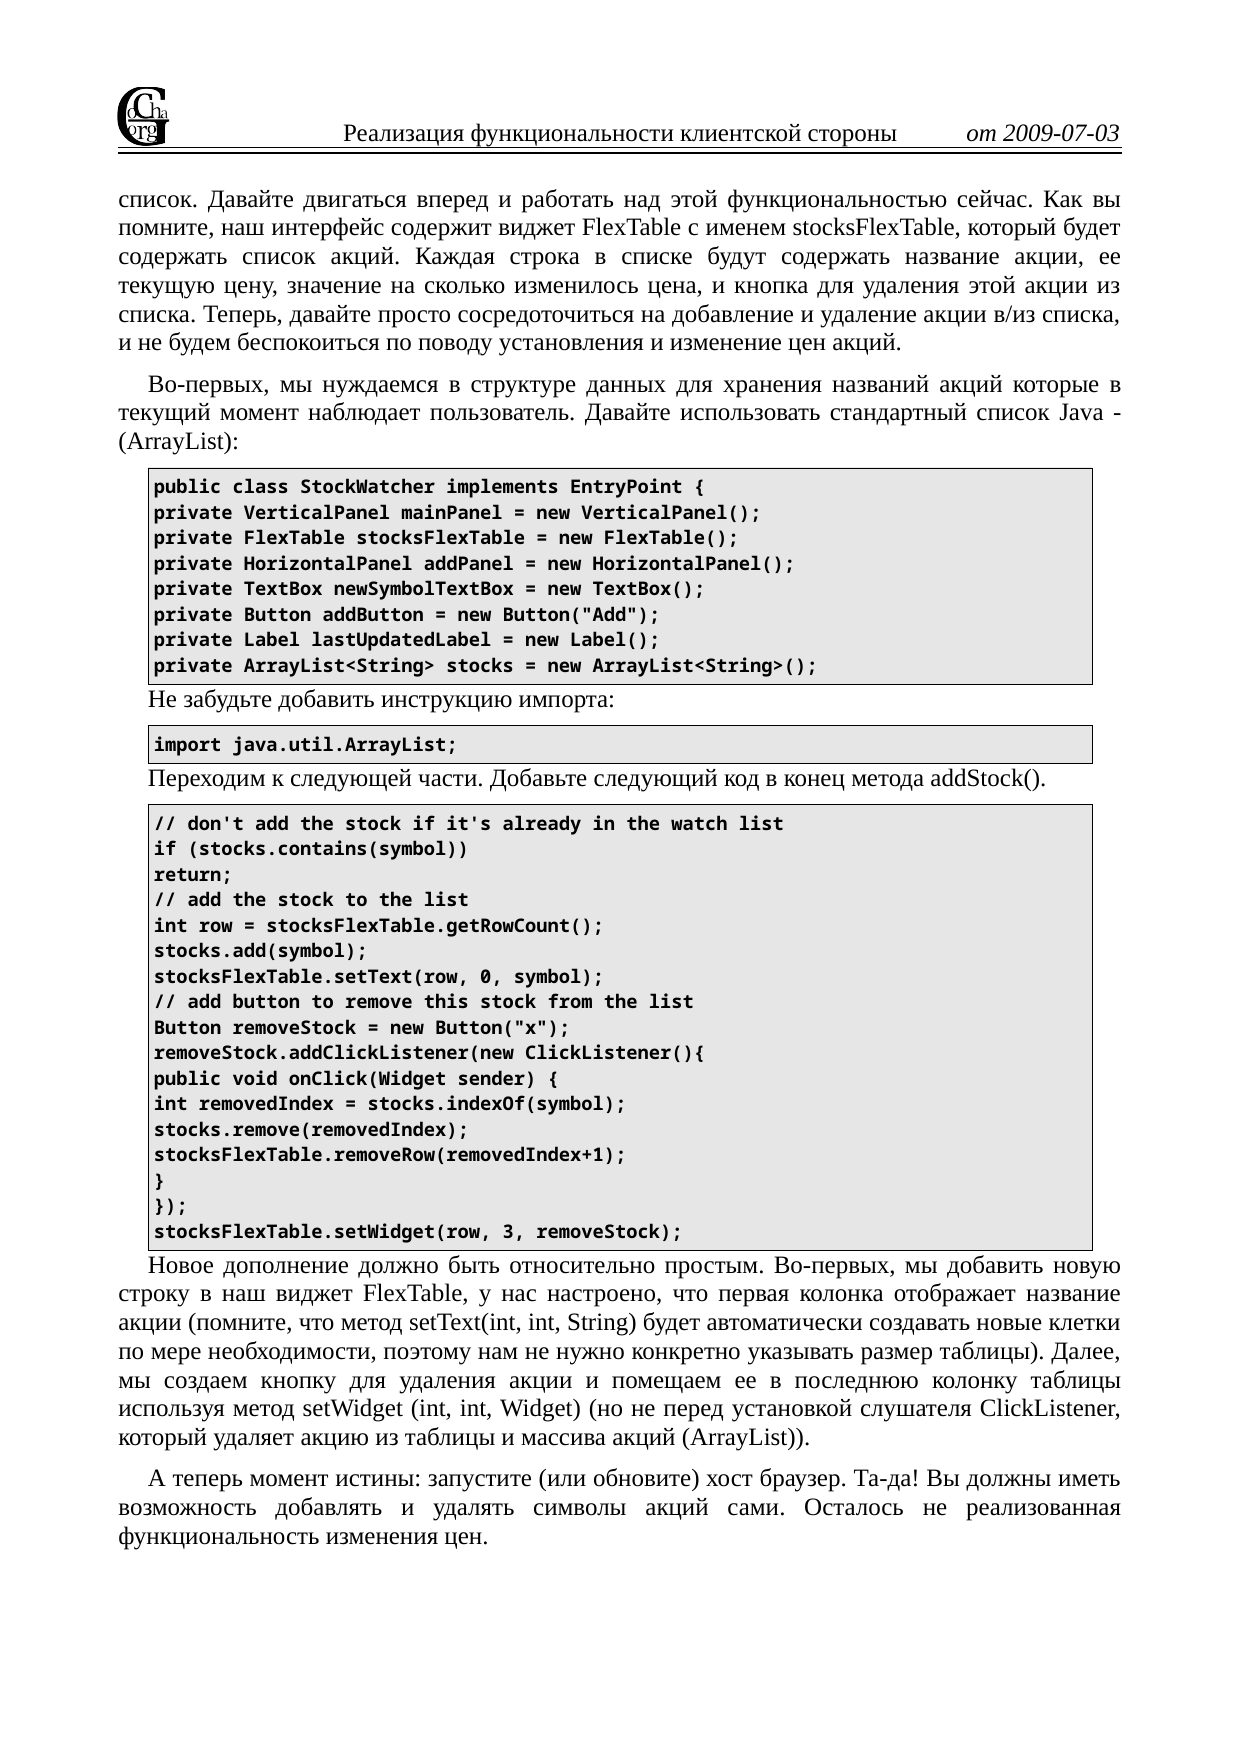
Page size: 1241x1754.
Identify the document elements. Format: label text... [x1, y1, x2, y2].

text private FlexTable stocksFlexTable = new FlexTable(); [149, 518, 1092, 544]
text removeStock.addClickListener(new ClickListener(){ [149, 1033, 1092, 1059]
text stocksFlexTable.setWidget(row, 3, removeStock); [149, 1212, 1092, 1250]
text Не забудьте добавить инструкцию импорта: [118, 684, 1122, 712]
text return; [149, 855, 1092, 880]
text Переходим к следующей части. Добавьте следующий код в конец метода addStock(). [118, 763, 1122, 791]
text private VerticalPanel mainPanel = new VerticalPanel(); [149, 493, 1092, 518]
picture [117, 87, 170, 146]
text Button removeStock = new Button("x"); [149, 1008, 1092, 1033]
text } [149, 1161, 1092, 1187]
text if (stocks.contains(symbol)) [149, 829, 1092, 855]
text private HorizontalPanel addPanel = new HorizontalPanel(); [149, 544, 1092, 569]
text private Label lastUpdatedLabel = new Label(); [149, 621, 1092, 646]
text int removedIndex = stocks.indexOf(symbol); [149, 1084, 1092, 1110]
text public class StockWatcher implements EntryPoint { [149, 469, 1092, 493]
text int row = stocksFlexTable.getRowCount(); [149, 906, 1092, 931]
text // add button to remove this stock from the list [149, 982, 1092, 1008]
text список. Давайте двигаться вперед и работать над этой функциональностью сейчас. Как вы помните, наш интерфейс содержит виджет FlexTable с именем stocksFlexTable, который будет содержать список акций. Каждая строка в списке будут содержать название акции, ее текущую цену, значение на сколько изменилось цена, и кнопка для удаления этой акции из списка. Теперь, давайте просто сосредоточиться на добавление и удаление акции в/из списка, и не будем беспокоиться по поводу установления и изменение цен акций. [118, 184, 1122, 356]
text }); [149, 1187, 1092, 1212]
text // don't add the stock if it's already in the watch list [149, 805, 1092, 829]
text private ArrayList<String> stocks = new ArrayList<String>(); [149, 646, 1092, 684]
text import java.util.ArrayList; [149, 726, 1092, 763]
text stocks.remove(removedIndex); [149, 1110, 1092, 1136]
text // add the stock to the list [149, 880, 1092, 906]
text stocksFlexTable.removeRow(removedIndex+1); [149, 1136, 1092, 1161]
text public void onClick(Widget sender) { [149, 1059, 1092, 1084]
text private Button addButton = new Button("Add"); [149, 595, 1092, 621]
text А теперь момент истины: запустите (или обновите) хост браузер. Та-да! Вы должны иметь возможность добавлять и удалять символы акций сами. Осталось не реализованная функциональность изменения цен. [118, 1463, 1122, 1550]
text stocksFlexTable.setText(row, 0, symbol); [149, 957, 1092, 982]
text Новое дополнение должно быть относительно простым. Во-первых, мы добавить новую строку в наш виджет FlexTable, у нас настроено, что первая колонка отображает название акции (помните, что метод setText(int, int, String) будет автоматически создавать новые клетки по мере необходимости, поэтому нам не нужно конкретно указывать размер таблицы). Далее, мы создаем кнопку для удаления акции и помещаем ее в последнюю колонку таблицы используя метод setWidget (int, int, Widget) (но не перед установкой слушателя ClickListener, который удаляет акцию из таблицы и массива акций (ArrayList)). [118, 1250, 1122, 1451]
text stocks.add(symbol); [149, 931, 1092, 957]
text Во-первых, мы нуждаемся в структуре данных для хранения названий акций которые в текущий момент наблюдает пользователь. Давайте использовать стандартный список Java - (ArrayList): [118, 369, 1122, 455]
text private TextBox newSymbolTextBox = new TextBox(); [149, 569, 1092, 595]
